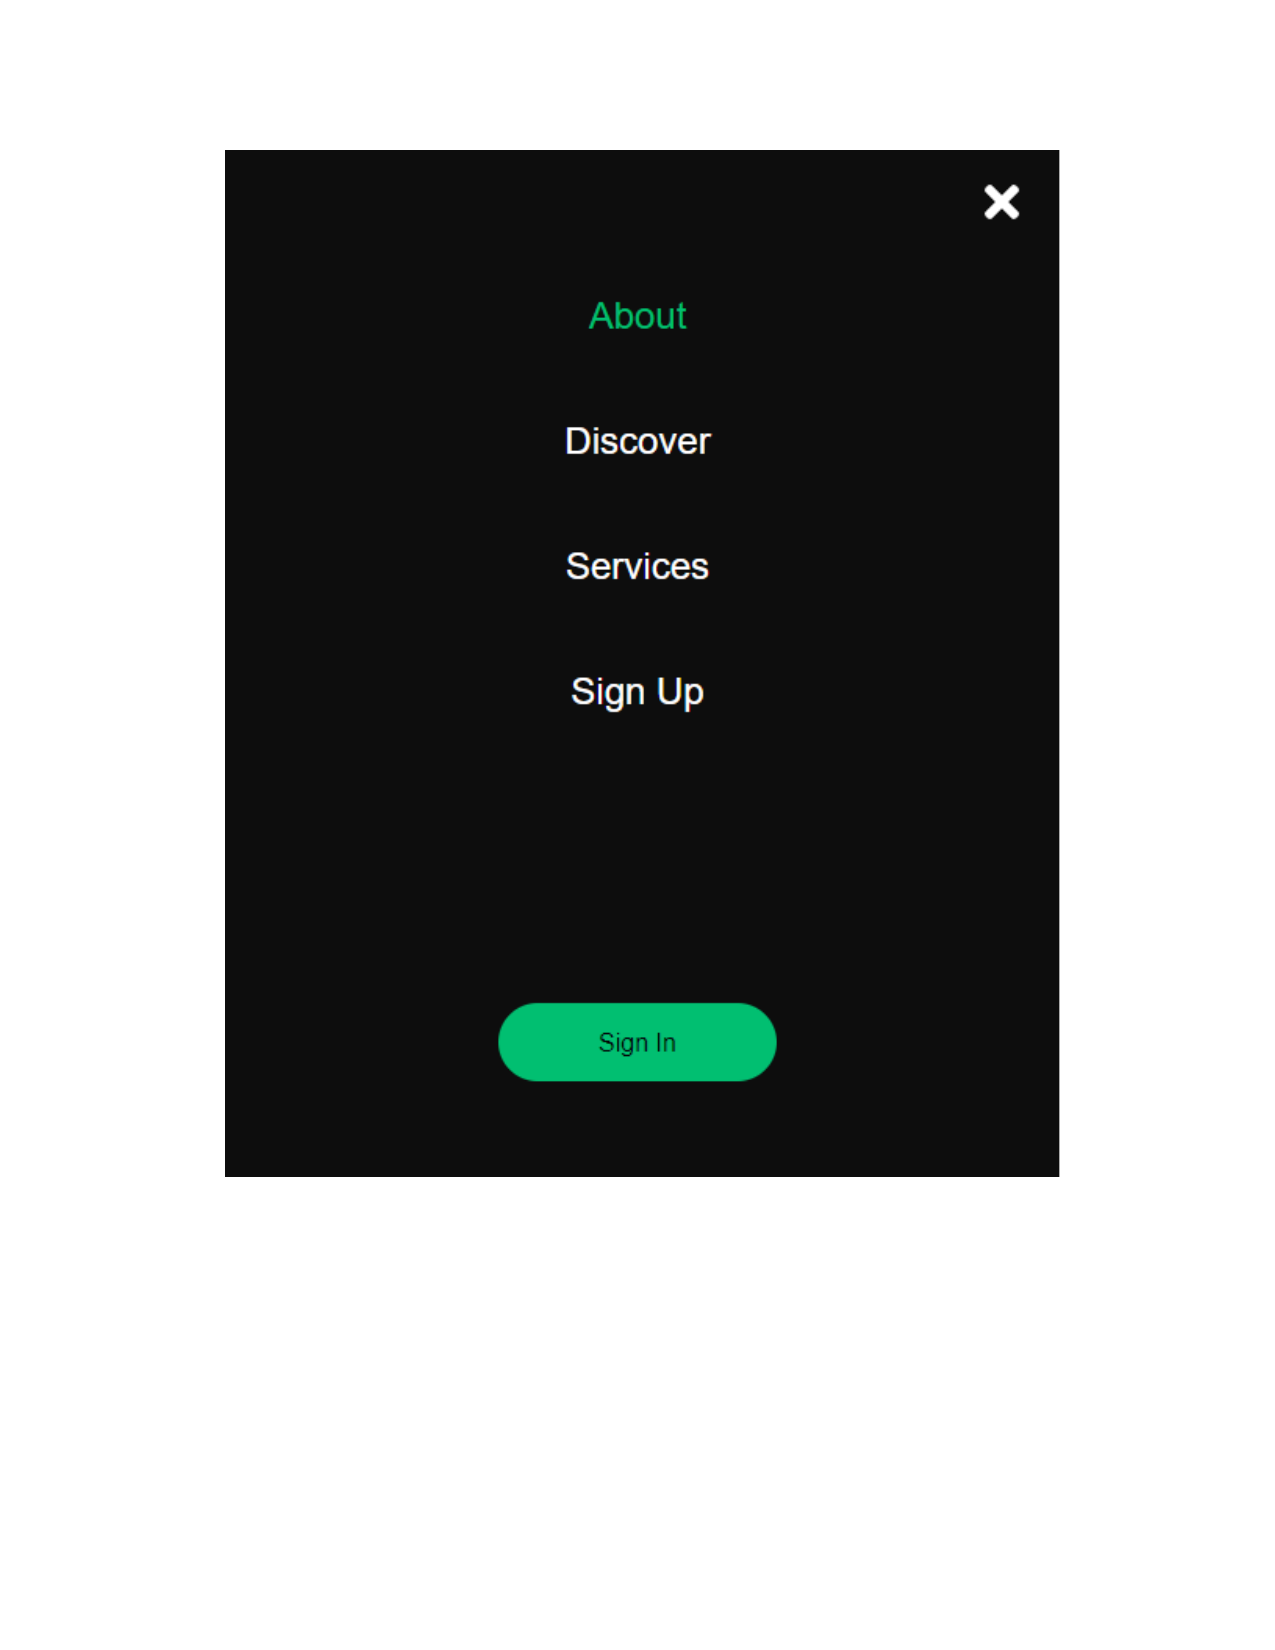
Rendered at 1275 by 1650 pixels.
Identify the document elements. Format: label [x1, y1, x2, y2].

picture [225, 150, 1060, 1177]
